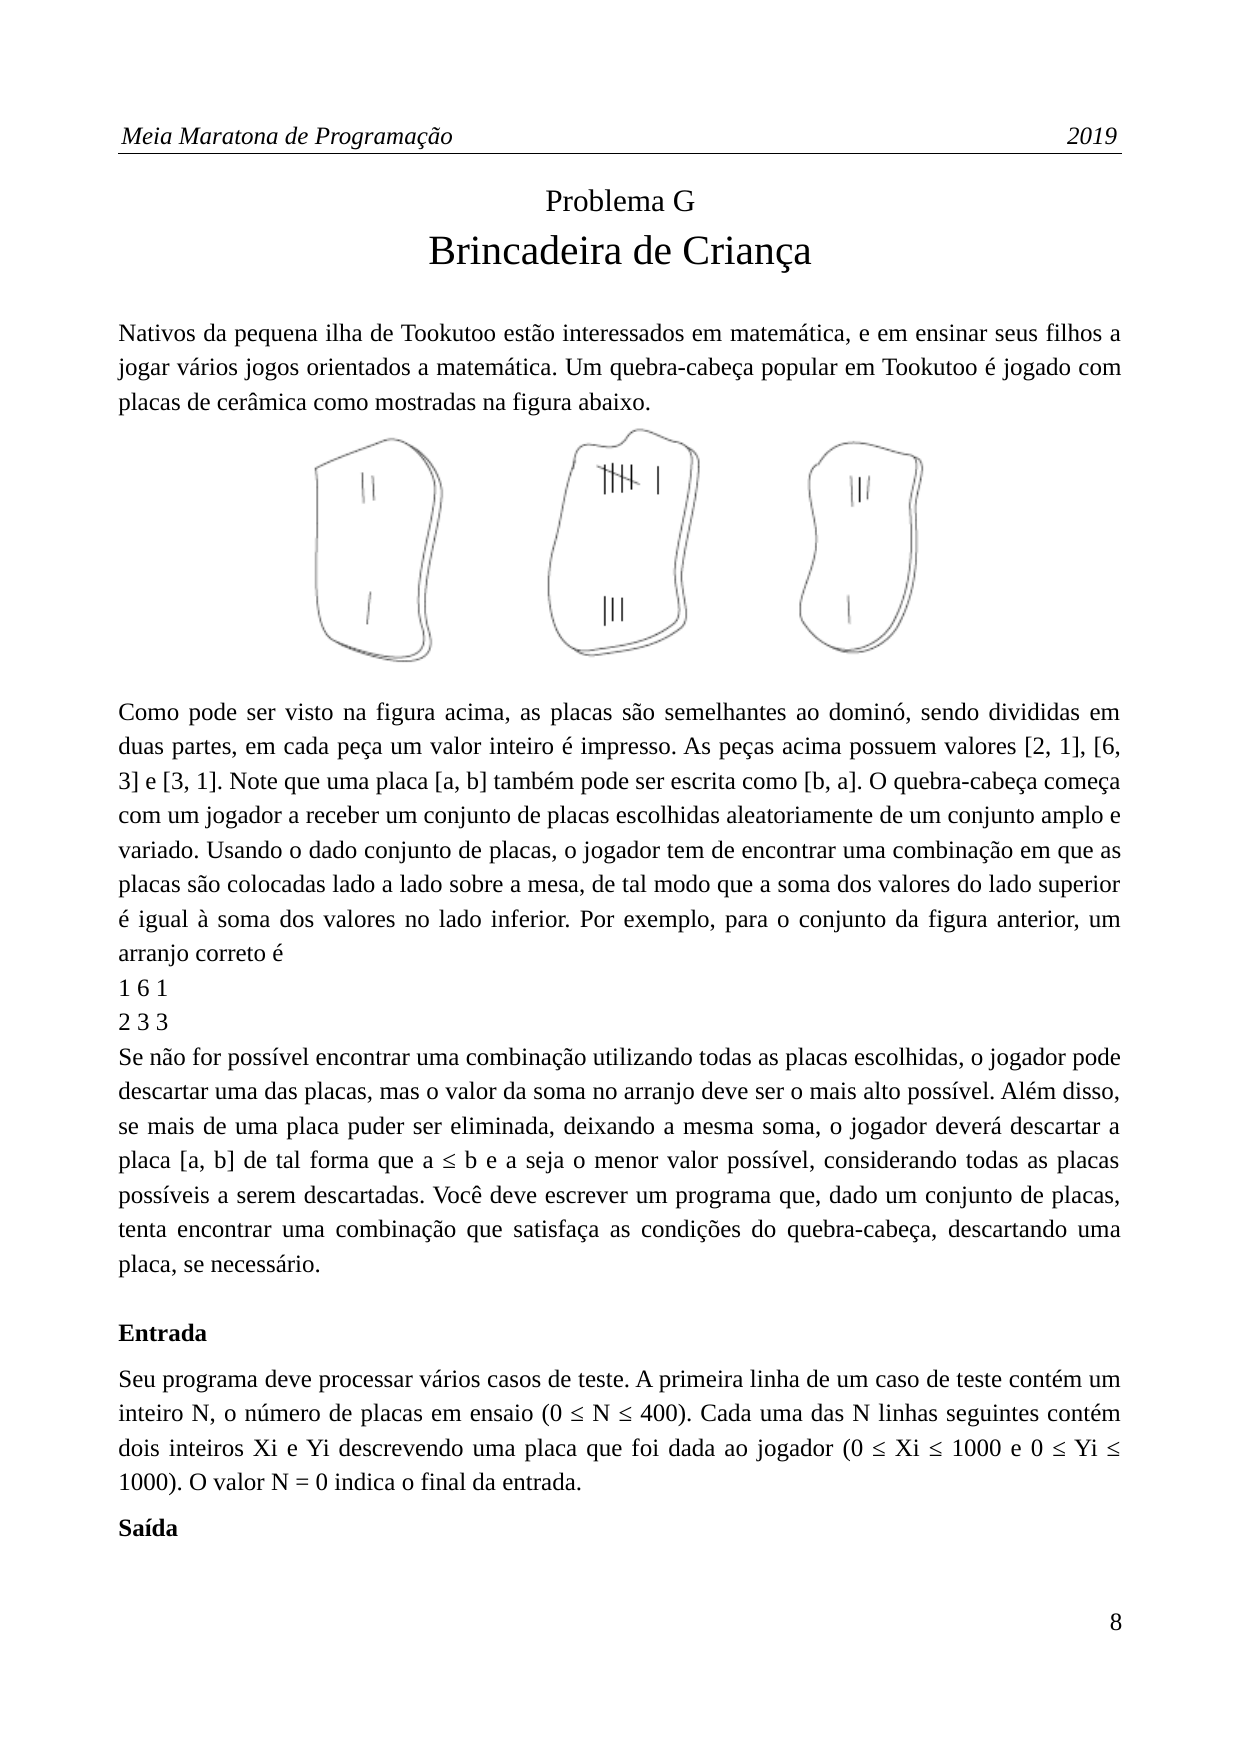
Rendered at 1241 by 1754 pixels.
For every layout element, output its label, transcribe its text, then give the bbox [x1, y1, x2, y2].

text Entrada [118, 1318, 1122, 1346]
text Brincadeira de Criança [118, 226, 1122, 274]
picture [312, 421, 928, 670]
text Nativos da pequena ilha de Tookutoo estão interessados em matemática, e em ensinar seus filhos a jogar vários jogos orientados a matemática. Um quebra-cabeça popular em Tookutoo é jogado com placas de cerâmica como mostradas na figura abaixo. [118, 318, 1122, 415]
text Problema G [118, 183, 1122, 218]
text ​ [118, 456, 312, 484]
text Como pode ser visto na figura acima, as placas são semelhantes ao dominó, sendo divididas em duas partes, em cada peça um valor inteiro é impresso. As peças acima possuem valores [2, 1], [6, 3] e [3, 1]. Note que uma placa [a, b] também pode ser escrita como [b, a]. O quebra-cabeça começa com um jogador a receber um conjunto de placas escolhidas aleatoriamente de um conjunto amplo e variado. Usando o dado conjunto de placas, o jogador tem de encontrar uma combinação em que as placas são colocadas lado a lado sobre a mesa, de tal modo que a soma dos valores do lado superior é igual à soma dos valores no lado inferior. Por exemplo, para o conjunto da figura anterior, um arranjo correto é [118, 697, 1122, 967]
text Saída [118, 1513, 1122, 1542]
text 2 3 3 [118, 1007, 1122, 1036]
text Seu programa deve processar vários casos de teste. A primeira linha de um caso de teste contém um inteiro N, o número de placas em ensaio (0 ≤ N ≤ 400). Cada uma das N linhas seguintes contém dois inteiros Xi e Yi descrevendo uma placa que foi dada ao jogador (0 ≤ Xi ≤ 1000 e 0 ≤ Yi ≤ 1000). O valor N = 0 indica o final da entrada. [118, 1364, 1122, 1496]
text Se não for possível encontrar uma combinação utilizando todas as placas escolhidas, o jogador pode descartar uma das placas, mas o valor da soma no arranjo deve ser o mais alto possível. Além disso, se mais de uma placa puder ser eliminada, deixando a mesma soma, o jogador deverá descartar a placa [a, b] de tal forma que a ≤ b e a seja o menor valor possível, considerando todas as placas possíveis a serem descartadas. Você deve escrever um programa que, dado um conjunto de placas, tenta encontrar uma combinação que satisfaça as condições do quebra-cabeça, descartando uma placa, se necessário. [118, 1042, 1122, 1277]
text ​ [928, 456, 1122, 484]
text 1 6 1 [118, 973, 1122, 1002]
